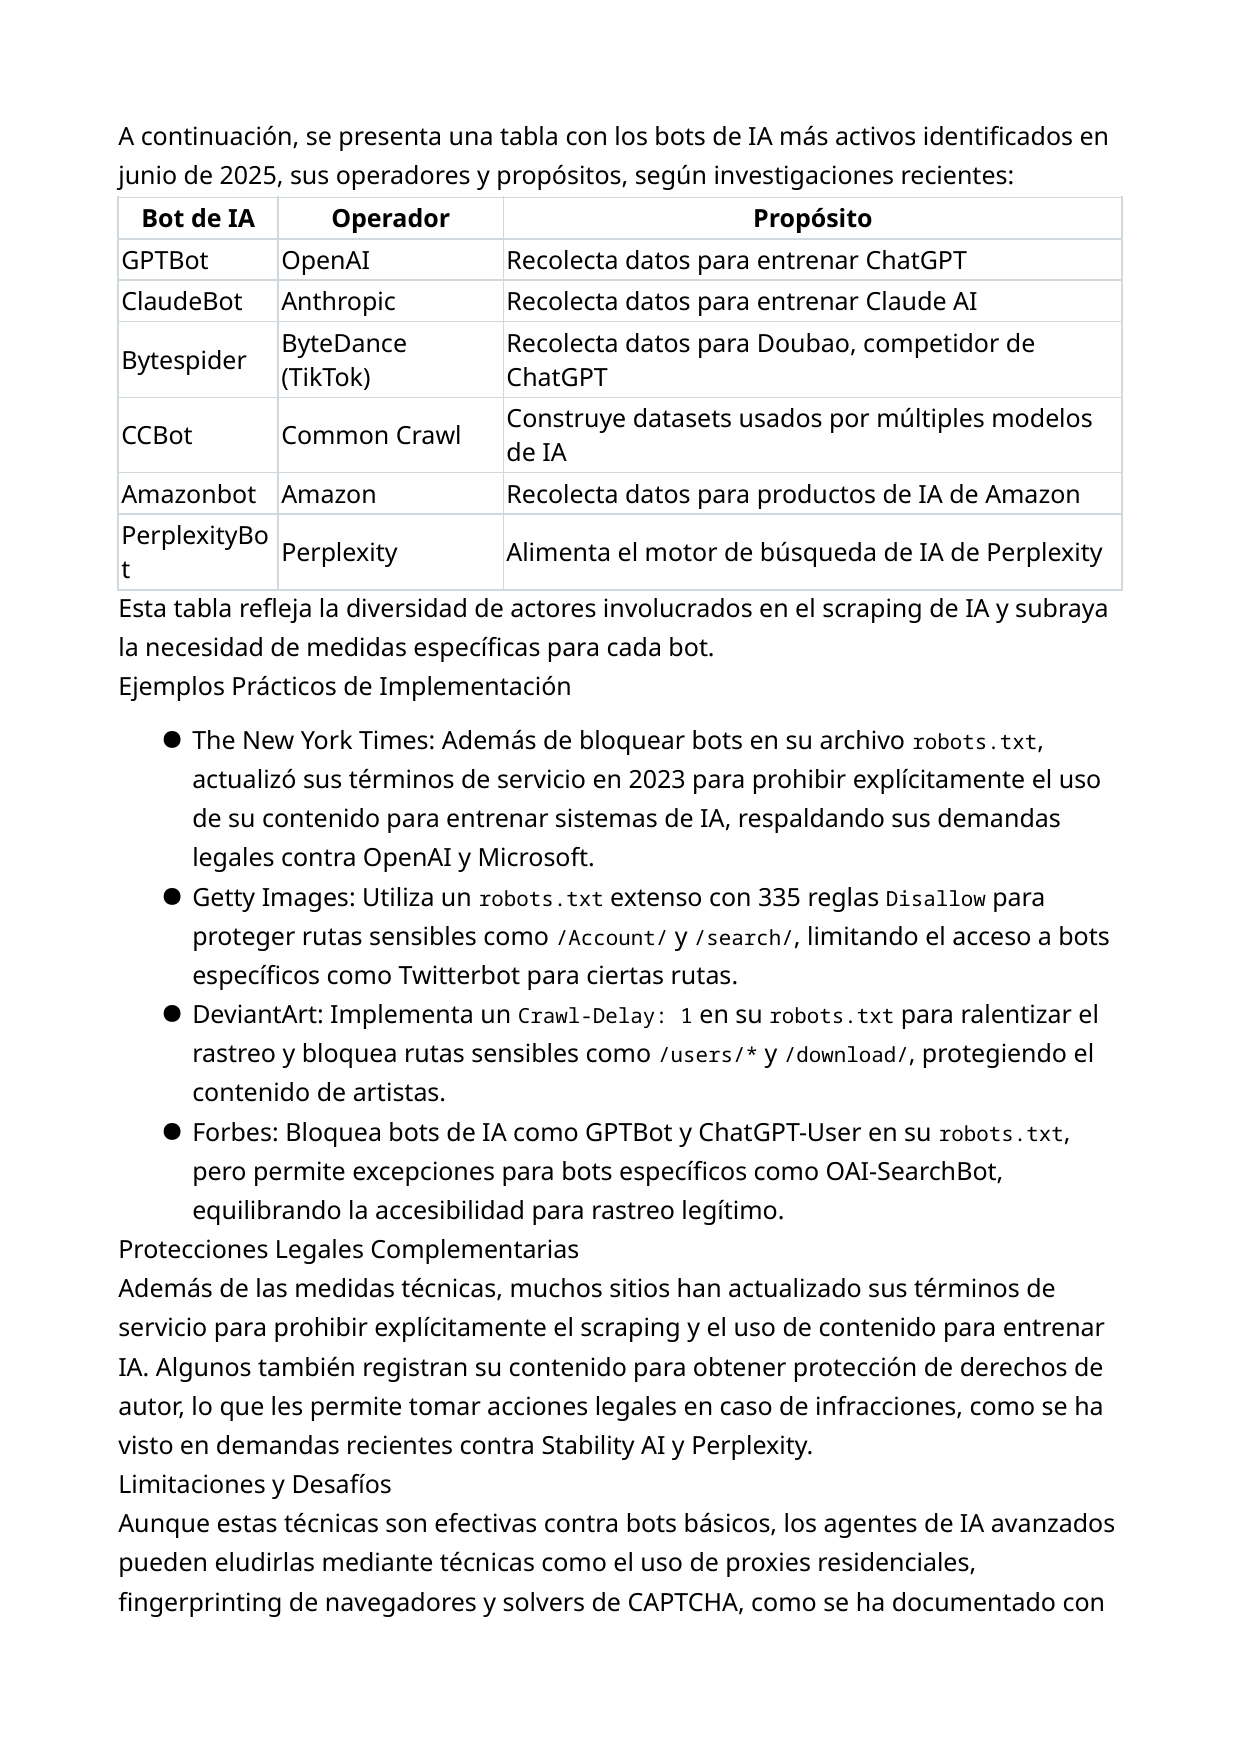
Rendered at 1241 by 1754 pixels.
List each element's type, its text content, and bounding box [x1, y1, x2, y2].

table_cell Recolecta datos para entrenar Claude AI [504, 281, 1121, 321]
text Limitaciones y Desafíos [118, 1467, 1122, 1501]
table_cell PerplexityBot [119, 515, 277, 589]
table_cell GPTBot [119, 240, 277, 279]
table_header Operador [279, 198, 503, 238]
text Ejemplos Prácticos de Implementación [118, 669, 1122, 703]
text Protecciones Legales Complementarias [118, 1232, 1122, 1266]
table_cell Recolecta datos para productos de IA de Amazon [504, 473, 1121, 513]
table_cell Construye datasets usados por múltiples modelos de IA [504, 398, 1121, 472]
table_cell Amazonbot [119, 473, 277, 513]
list DeviantArt: Implementa un Crawl-Delay: 1 en su robots.txt para ralentizar el rastreo y bloquea rutas sensibles como /users/* y /download/, protegiendo el contenido de artistas. [162, 997, 1122, 1109]
table_cell Anthropic [279, 281, 503, 321]
table_cell Recolecta datos para entrenar ChatGPT [504, 240, 1121, 279]
table_cell Common Crawl [279, 398, 503, 472]
text Aunque estas técnicas son efectivas contra bots básicos, los agentes de IA avanzados pueden eludirlas mediante técnicas como el uso de proxies residenciales, fingerprinting de navegadores y solvers de CAPTCHA, como se ha documentado con [118, 1506, 1122, 1618]
table_cell Amazon [279, 473, 503, 513]
list The New York Times: Además de bloquear bots en su archivo robots.txt, actualizó sus términos de servicio en 2023 para prohibir explícitamente el uso de su contenido para entrenar sistemas de IA, respaldando sus demandas legales contra OpenAI y Microsoft. [162, 722, 1122, 874]
table_cell ByteDance (TikTok) [279, 322, 503, 396]
table_cell Recolecta datos para Doubao, competidor de ChatGPT [504, 322, 1121, 396]
text Además de las medidas técnicas, muchos sitios han actualizado sus términos de servicio para prohibir explícitamente el scraping y el uso de contenido para entrenar IA. Algunos también registran su contenido para obtener protección de derechos de autor, lo que les permite tomar acciones legales en caso de infracciones, como se ha visto en demandas recientes contra Stability AI y Perplexity. [118, 1271, 1122, 1462]
list Getty Images: Utiliza un robots.txt extenso con 335 reglas Disallow para proteger rutas sensibles como /Account/ y /search/, limitando el acceso a bots específicos como Twitterbot para ciertas rutas. [162, 879, 1122, 992]
table_header Propósito [504, 198, 1121, 238]
table_cell Perplexity [279, 515, 503, 589]
table_cell Bytespider [119, 322, 277, 396]
table_cell Alimenta el motor de búsqueda de IA de Perplexity [504, 515, 1121, 589]
table_cell ClaudeBot [119, 281, 277, 321]
table_cell CCBot [119, 398, 277, 472]
text Esta tabla refleja la diversidad de actores involucrados en el scraping de IA y subraya la necesidad de medidas específicas para cada bot. [118, 591, 1122, 664]
list Forbes: Bloquea bots de IA como GPTBot y ChatGPT-User en su robots.txt, pero permite excepciones para bots específicos como OAI-SearchBot, equilibrando la accesibilidad para rastreo legítimo. [162, 1114, 1122, 1227]
table_cell OpenAI [279, 240, 503, 279]
table_header Bot de IA [119, 198, 277, 238]
text A continuación, se presenta una tabla con los bots de IA más activos identificados en junio de 2025, sus operadores y propósitos, según investigaciones recientes: [118, 118, 1122, 191]
